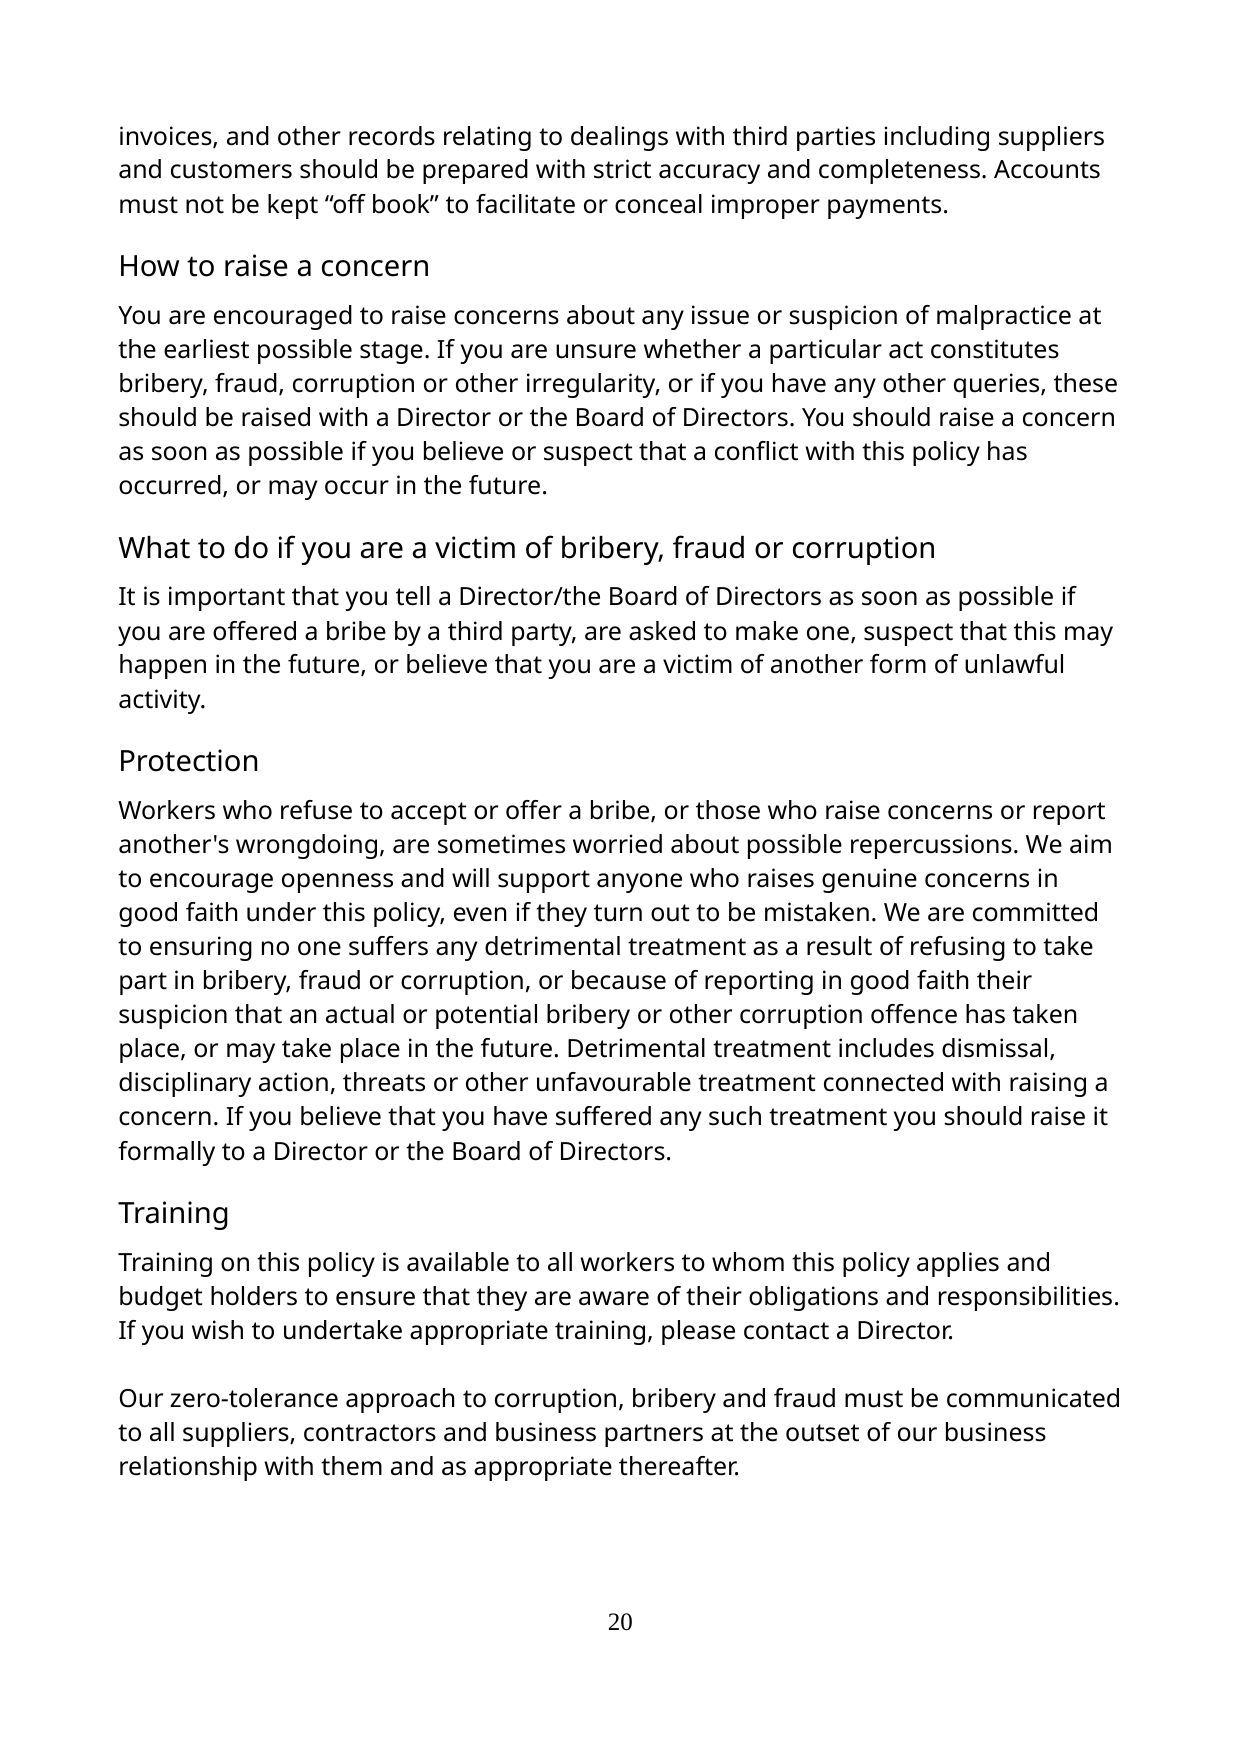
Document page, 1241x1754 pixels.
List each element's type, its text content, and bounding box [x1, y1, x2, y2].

subtitle Training [118, 1192, 1122, 1232]
list It is important that you tell a Director/the Board of Directors as soon as possible if you are offered a bribe by a third party, are asked to make one, suspect that this may happen in the future, or believe that you are a victim of another form of unlawful activity. [118, 579, 1122, 715]
list Our zero-tolerance approach to corruption, bribery and fraud must be communicated to all suppliers, contractors and business partners at the outset of our business relationship with them and as appropriate thereafter. [118, 1381, 1122, 1483]
subtitle What to do if you are a victim of bribery, fraud or corruption [118, 527, 1122, 567]
list Training on this policy is available to all workers to whom this policy applies and budget holders to ensure that they are aware of their obligations and responsibilities. If you wish to undertake appropriate training, please contact a Director. [118, 1244, 1122, 1347]
list You are encouraged to raise concerns about any issue or suspicion of malpractice at the earliest possible stage. If you are unsure whether a particular act constitutes bribery, fraud, corruption or other irregularity, or if you have any other queries, these should be raised with a Director or the Board of Directors. You should raise a concern as soon as possible if you believe or suspect that a conflict with this policy has occurred, or may occur in the future. [118, 297, 1122, 502]
list Workers who refuse to accept or offer a bribe, or those who raise concerns or report another's wrongdoing, are sometimes worried about possible repercussions. We aim to encourage openness and will support anyone who raises genuine concerns in good faith under this policy, even if they turn out to be mistaken. We are committed to ensuring no one suffers any detrimental treatment as a result of refusing to take part in bribery, fraud or corruption, or because of reporting in good faith their suspicion that an actual or potential bribery or other corruption offence has taken place, or may take place in the future. Detrimental treatment includes dismissal, disciplinary action, threats or other unfavourable treatment connected with raising a concern. If you believe that you have suffered any such treatment you should raise it formally to a Director or the Board of Directors. [118, 792, 1122, 1167]
subtitle Protection [118, 740, 1122, 780]
subtitle How to raise a concern [118, 245, 1122, 285]
list invoices, and other records relating to dealings with third parties including suppliers and customers should be prepared with strict accuracy and completeness. Accounts must not be kept “off book” to facilitate or conceal improper payments. [118, 118, 1122, 220]
